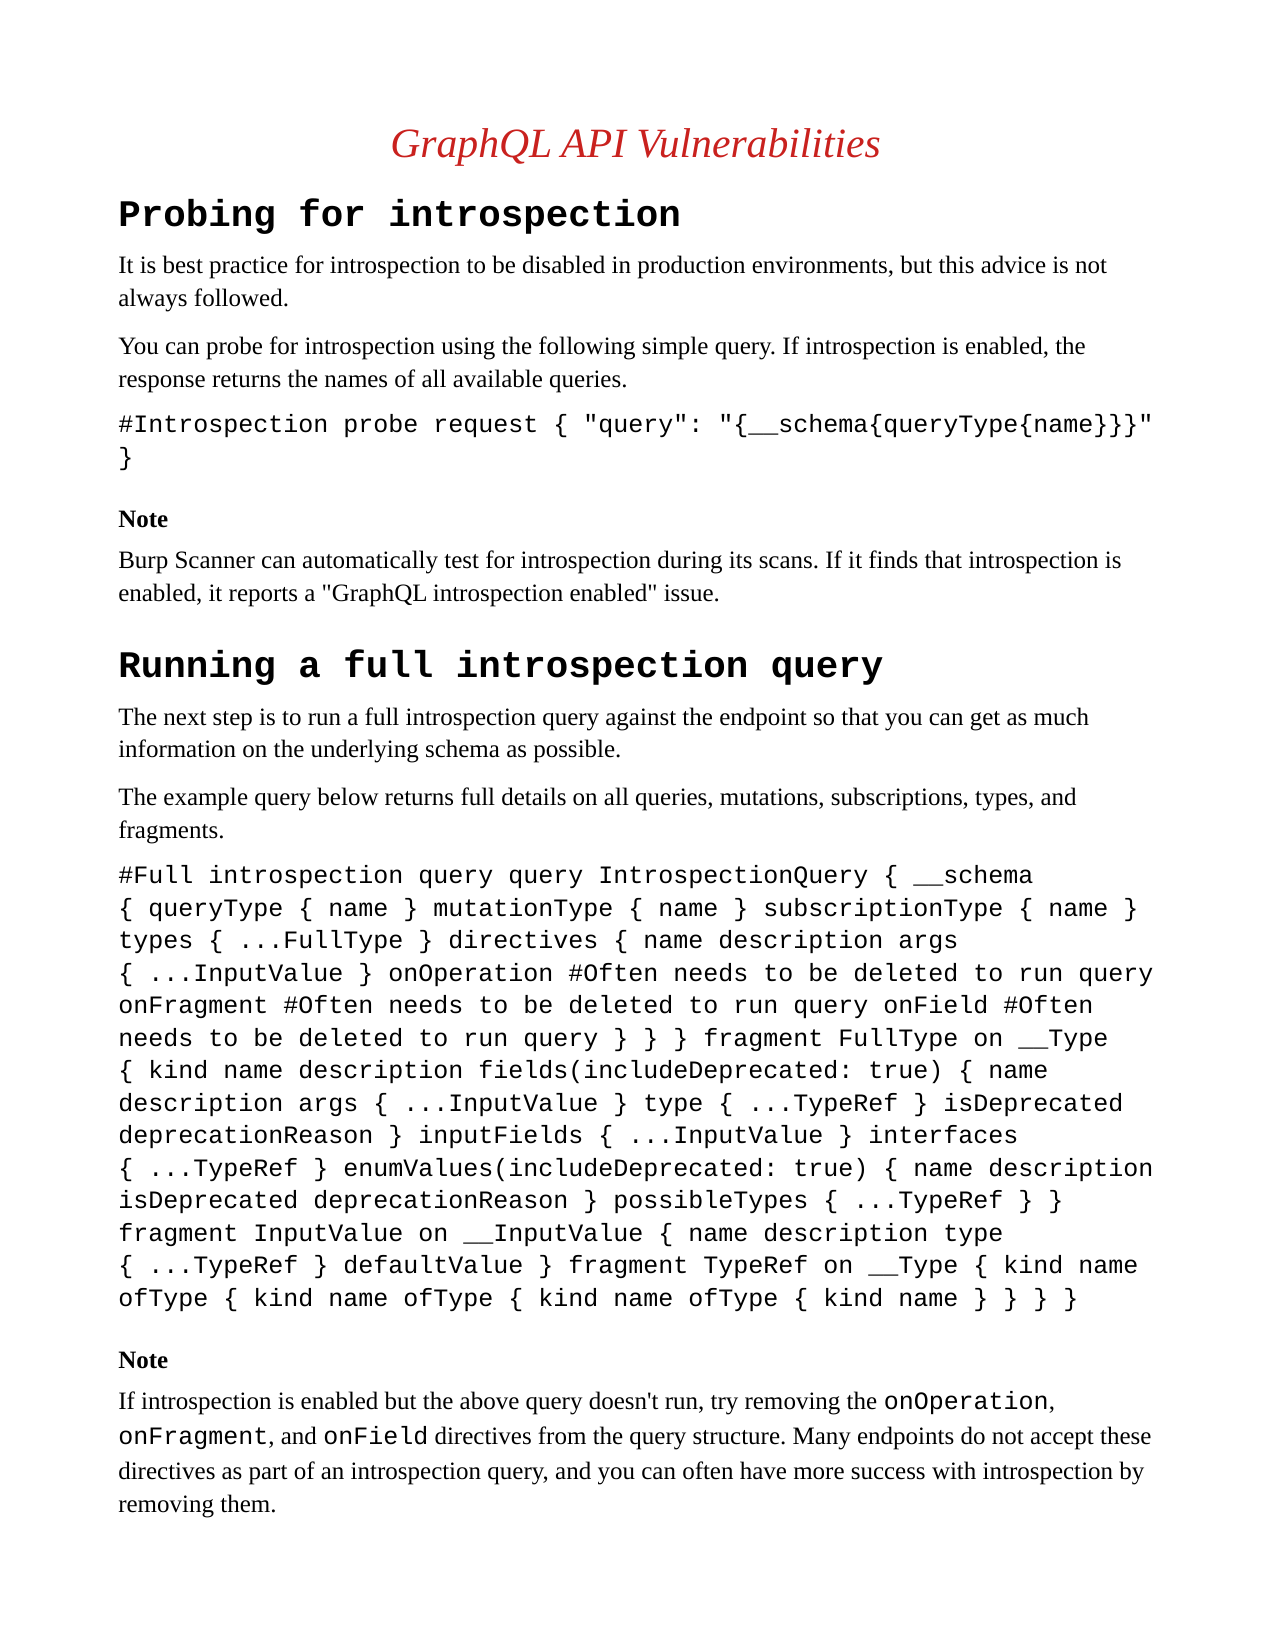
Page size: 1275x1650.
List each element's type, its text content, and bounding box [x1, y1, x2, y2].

subtitle Note [118, 1345, 1157, 1374]
text Burp Scanner can automatically test for introspection during its scans. If it finds that introspection is enabled, it reports a "GraphQL introspection enabled" issue. [118, 545, 1157, 607]
subtitle Running a full introspection query [118, 647, 1157, 689]
text If introspection is enabled but the above query doesn't run, try removing the onOperation, onFragment, and onField directives from the query structure. Many endpoints do not accept these directives as part of an introspection query, and you can often have more success with introspection by removing them. [118, 1386, 1157, 1518]
text The next step is to run a full introspection query against the endpoint so that you can get as much information on the underlying schema as possible. [118, 702, 1157, 763]
text It is best practice for introspection to be disabled in production environments, but this advice is not always followed. [118, 251, 1157, 312]
text You can probe for introspection using the following simple query. If introspection is enabled, the response returns the names of all available queries. [118, 331, 1157, 393]
text #Introspection probe request { "query": "{__schema{queryType{name}}}" } [118, 412, 1157, 473]
text The example query below returns full details on all queries, mutations, subscriptions, types, and fragments. [118, 782, 1157, 844]
subtitle Probing for introspection [118, 196, 1157, 238]
subtitle Note [118, 504, 1157, 533]
text #Full introspection query query IntrospectionQuery { __schema { queryType { name } mutationType { name } subscriptionType { name } types { ...FullType } directives { name description args { ...InputValue } onOperation #Often needs to be deleted to run query onFragment #Often needs to be deleted to run query onField #Often needs to be deleted to run query } } } fragment FullType on __Type { kind name description fields(includeDeprecated: true) { name description args { ...InputValue } type { ...TypeRef } isDeprecated deprecationReason } inputFields { ...InputValue } interfaces { ...TypeRef } enumValues(includeDeprecated: true) { name description isDeprecated deprecationReason } possibleTypes { ...TypeRef } } fragment InputValue on __InputValue { name description type { ...TypeRef } defaultValue } fragment TypeRef on __Type { kind name ofType { kind name ofType { kind name ofType { kind name } } } } [118, 863, 1157, 1314]
